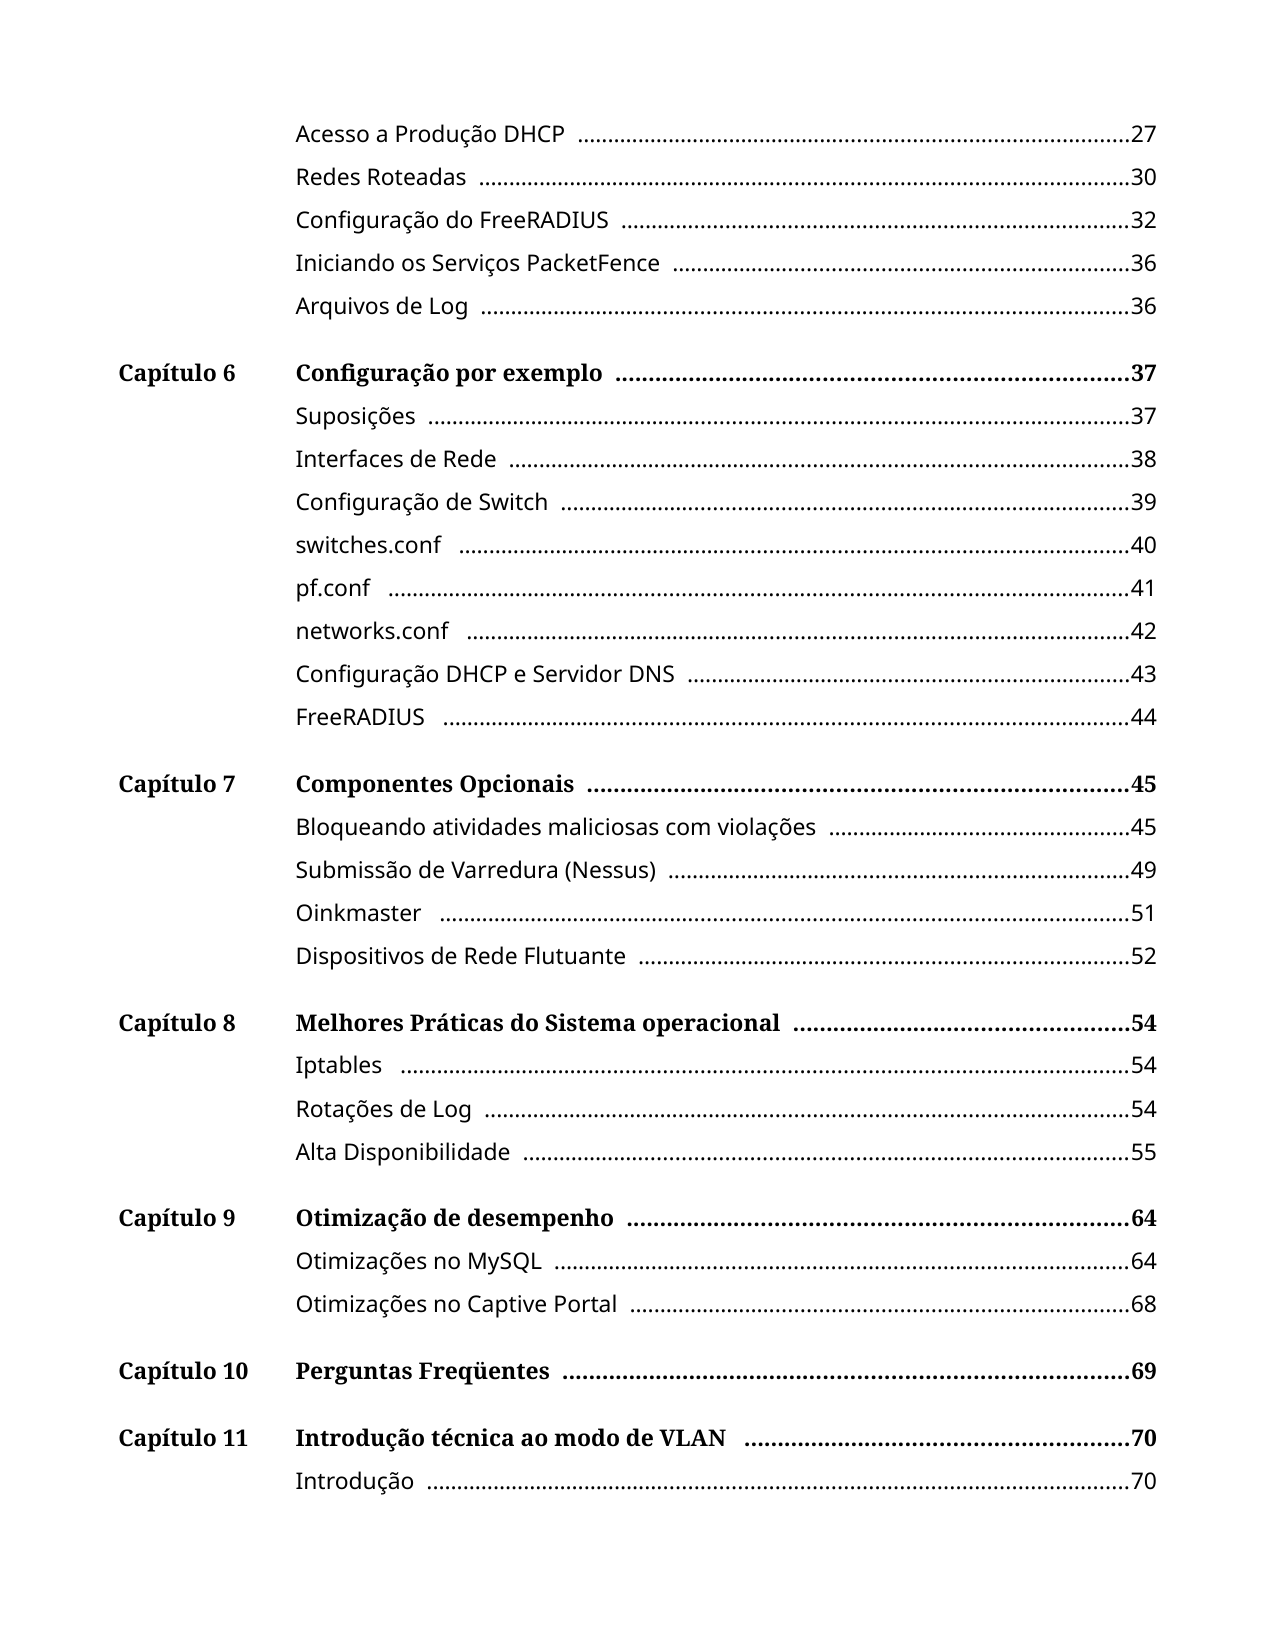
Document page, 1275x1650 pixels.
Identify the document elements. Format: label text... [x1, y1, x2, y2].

text FreeRADIUS 44 [295, 701, 1157, 732]
text Acesso a Produção DHCP 27 [295, 118, 1157, 149]
text pf.conf 41 [295, 572, 1157, 603]
text Configuração DHCP e Servidor DNS 43 [295, 658, 1157, 689]
text Introdução 70 [295, 1464, 1157, 1496]
text Interfaces de Rede 38 [295, 443, 1157, 474]
text Arquivos de Log 36 [295, 290, 1157, 321]
text Bloqueando atividades maliciosas com violações 45 [295, 811, 1157, 842]
text Capítulo 9 Otimização de desempenho 64 [118, 1202, 1157, 1233]
text Otimizações no MySQL 64 [295, 1245, 1157, 1276]
text switches.conf 40 [295, 529, 1157, 560]
text Configuração de Switch 39 [295, 486, 1157, 517]
text Capítulo 6 Configuração por exemplo 37 [118, 357, 1157, 388]
text Capítulo 11 Introdução técnica ao modo de VLAN 70 [118, 1422, 1157, 1453]
text Rotações de Log 54 [295, 1092, 1157, 1124]
text Submissão de Varredura (Nessus) 49 [295, 854, 1157, 885]
text Dispositivos de Rede Flutuante 52 [295, 940, 1157, 971]
text Configuração do FreeRADIUS 32 [295, 204, 1157, 235]
text Capítulo 10 Perguntas Freqüentes 69 [118, 1355, 1157, 1386]
text Iptables 54 [295, 1049, 1157, 1081]
text Redes Roteadas 30 [295, 161, 1157, 192]
text Alta Disponibilidade 55 [295, 1136, 1157, 1167]
text Iniciando os Serviços PacketFence 36 [295, 247, 1157, 278]
text networks.conf 42 [295, 615, 1157, 646]
text Otimizações no Captive Portal 68 [295, 1288, 1157, 1319]
text Capítulo 7 Componentes Opcionais 45 [118, 768, 1157, 799]
text Oinkmaster 51 [295, 897, 1157, 928]
text Suposições 37 [295, 400, 1157, 431]
text Capítulo 8 Melhores Práticas do Sistema operacional 54 [118, 1006, 1157, 1038]
